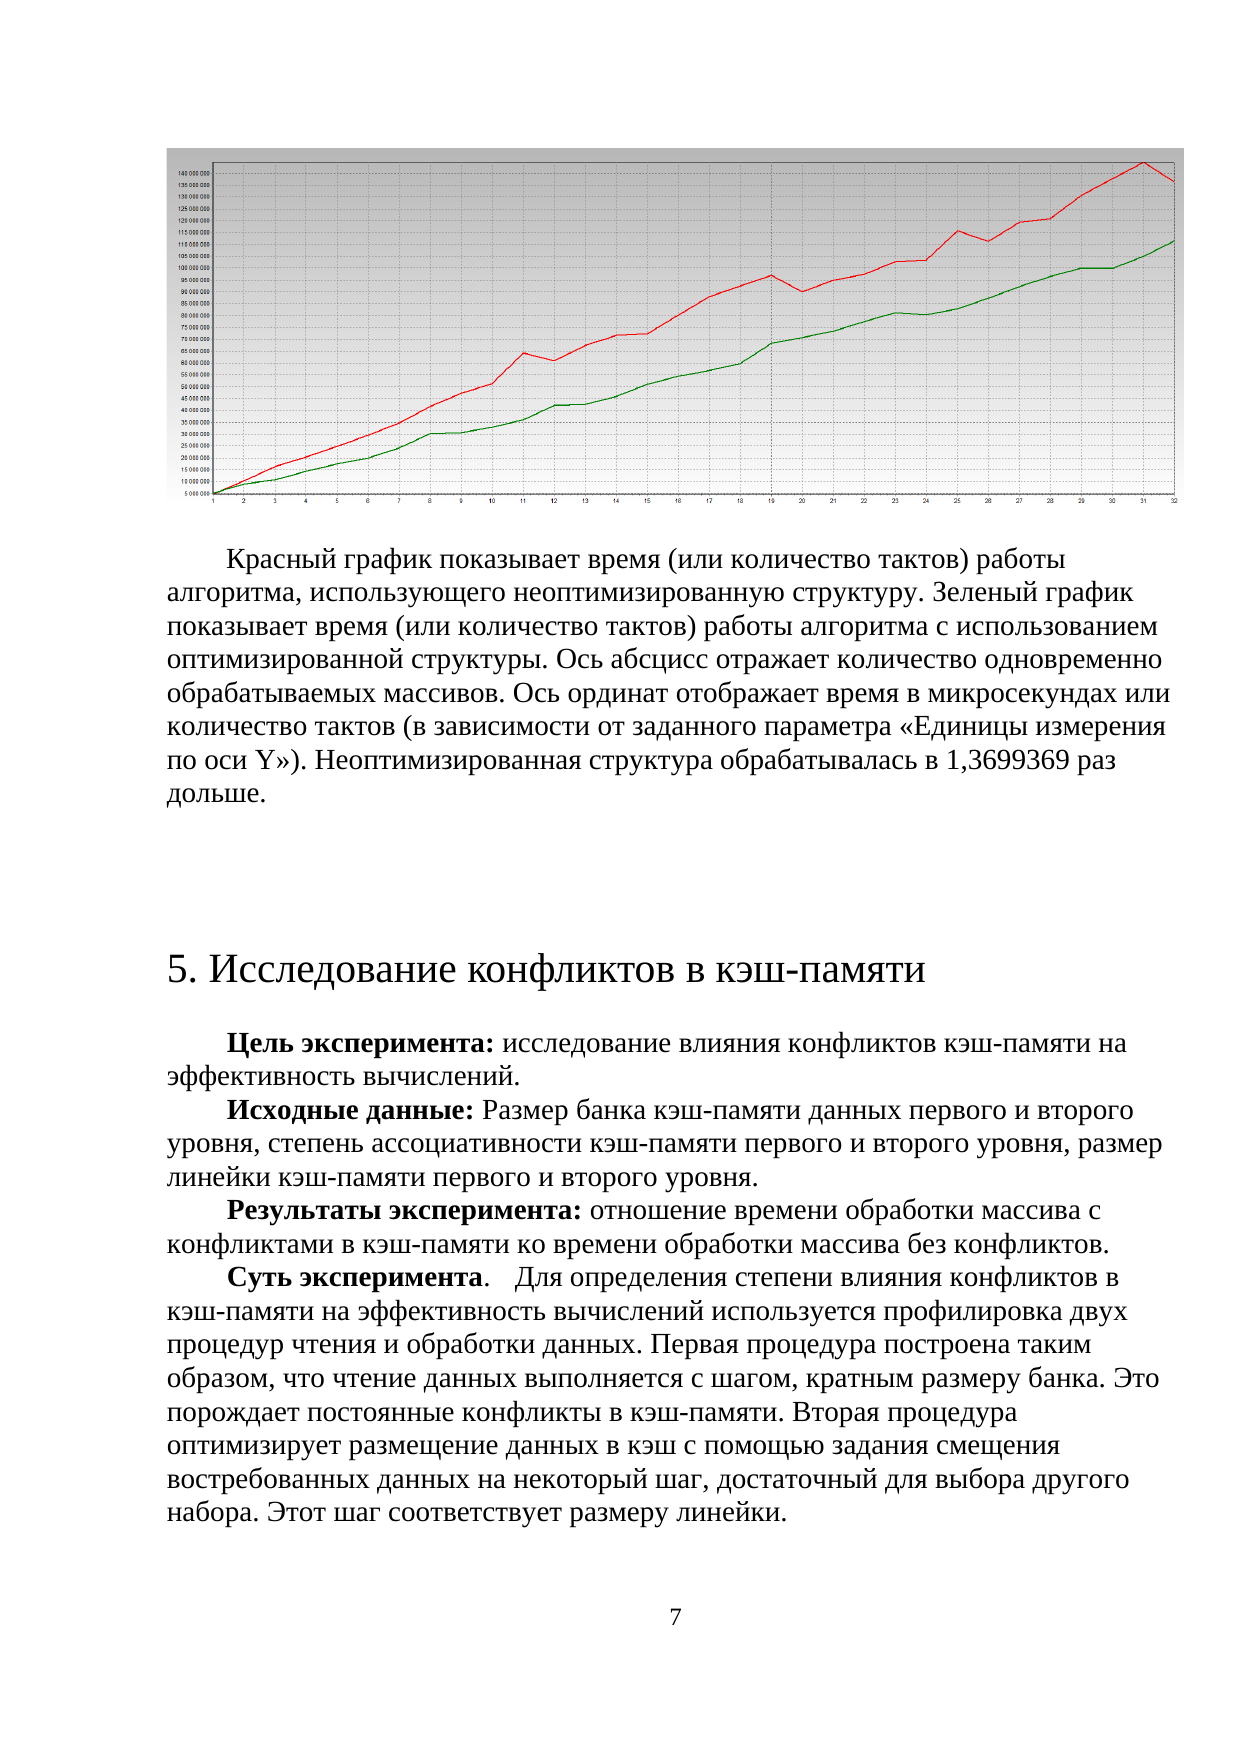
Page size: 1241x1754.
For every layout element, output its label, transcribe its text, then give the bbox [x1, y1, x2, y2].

text Красный график показывает время (или количество тактов) работы алгоритма, использующего неоптимизированную структуру. Зеленый график показывает время (или количество тактов) работы алгоритма с использованием оптимизированной структуры. Ось абсцисс отражает количество одновременно обрабатываемых массивов. Ось ординат отображает время в микросекундах или количество тактов (в зависимости от заданного параметра «Единицы измерения по оси Y»). Неоптимизированная структура обрабатывалась в 1,3699369 раз дольше. [167, 541, 1184, 809]
text Исходные данные: Размер банка кэш-памяти данных первого и второго уровня, степень ассоциативности кэш-памяти первого и второго уровня, размер линейки кэш-памяти первого и второго уровня. [167, 1092, 1184, 1192]
text Результаты эксперимента: отношение времени обработки массива с конфликтами в кэш-памяти ко времени обработки массива без конфликтов. [167, 1192, 1184, 1259]
text Цель эксперимента: исследование влияния конфликтов кэш-памяти на эффективность вычислений. [167, 1025, 1184, 1092]
text Суть эксперимента. Для определения степени влияния конфликтов в кэш-памяти на эффективность вычислений используется профилировка двух процедур чтения и обработки данных. Первая процедура построена таким образом, что чтение данных выполняется с шагом, кратным размеру банка. Это порождает постоянные конфликты в кэш-памяти. Вторая процедура оптимизирует размещение данных в кэш с помощью задания смещения востребованных данных на некоторый шаг, достаточный для выбора другого набора. Этот шаг соответствует размеру линейки. [167, 1259, 1184, 1528]
subtitle 5. Исследование конфликтов в кэш-памяти [167, 943, 1166, 991]
picture [166, 148, 1184, 508]
